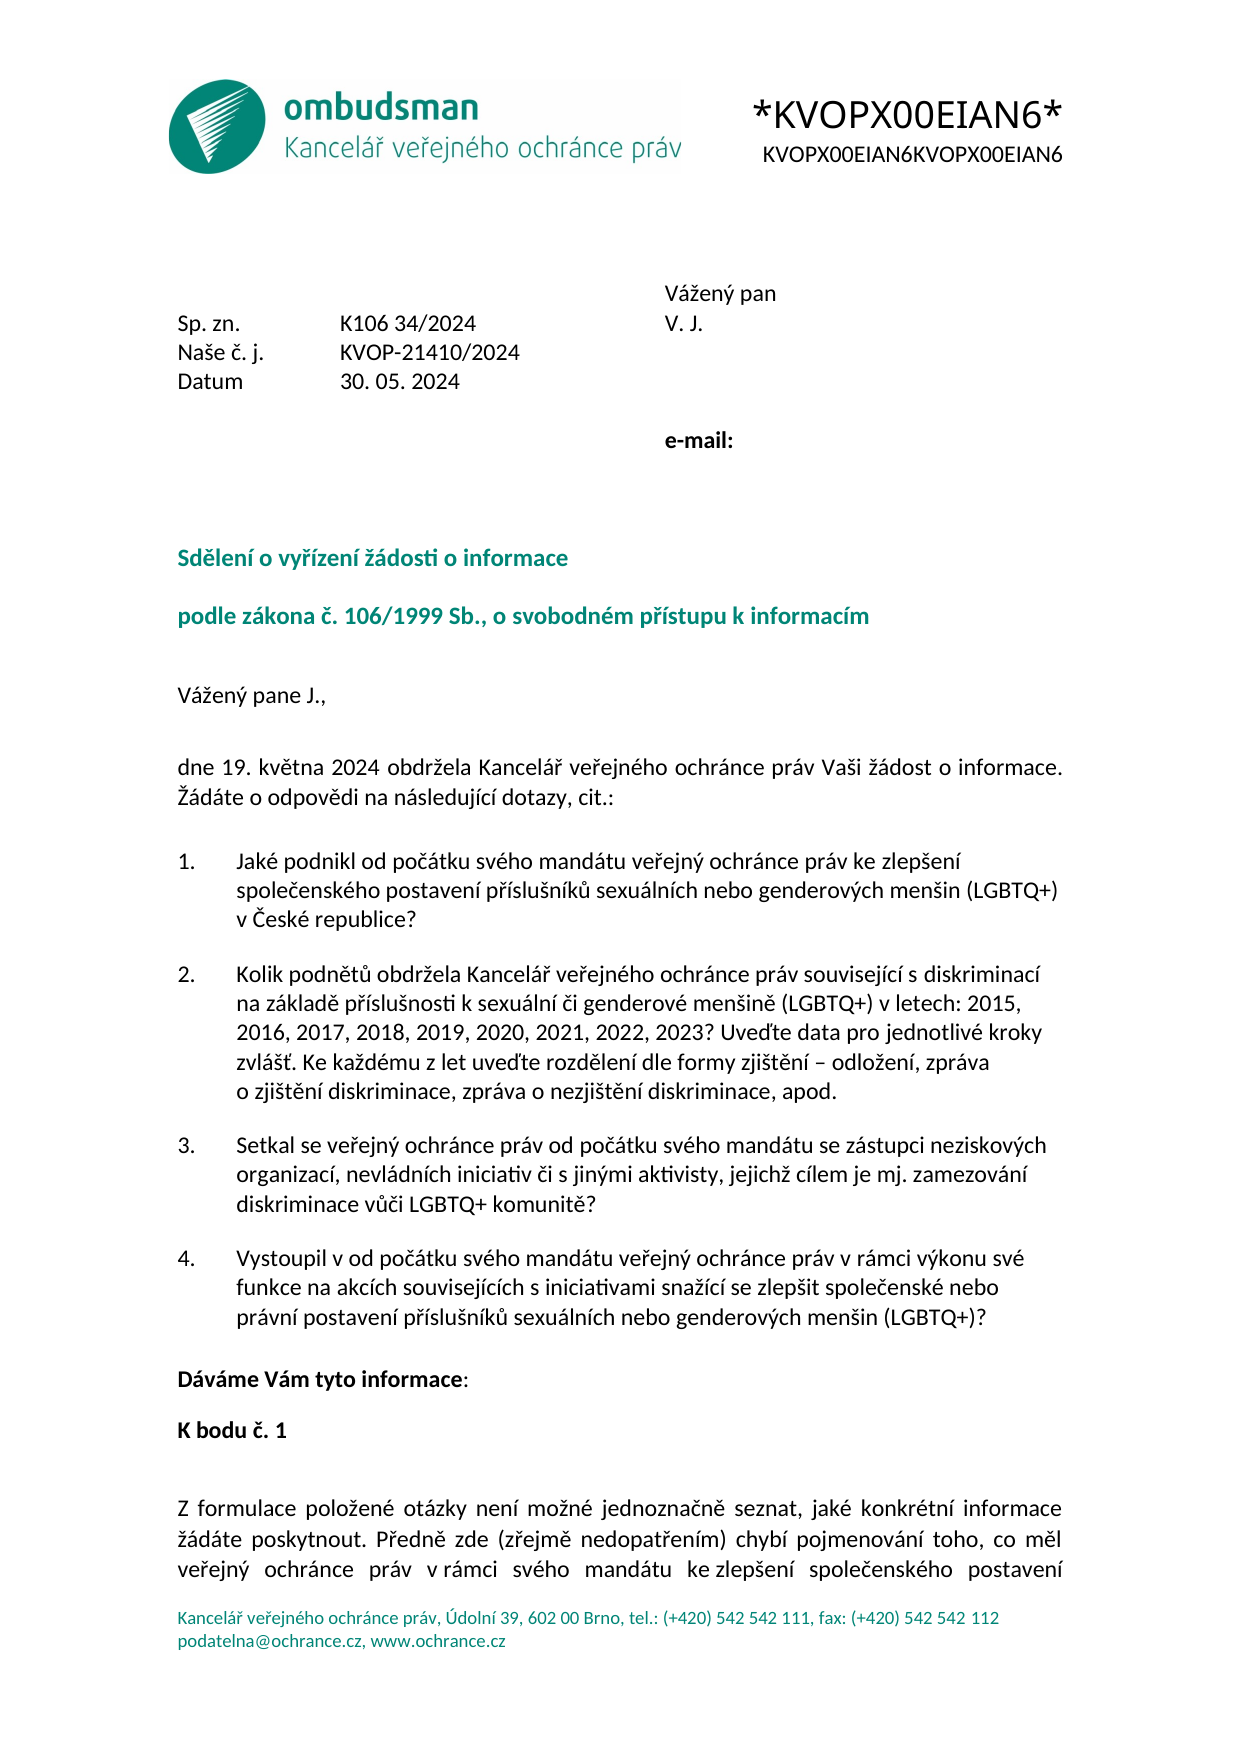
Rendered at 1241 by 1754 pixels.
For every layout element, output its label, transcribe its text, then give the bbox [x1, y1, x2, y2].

table_header Vážený pan V. J. e-mail: [665, 220, 1085, 542]
table_header K106 34/2024 KVOP-21410/2024 30. 05. 2024 [340, 220, 664, 542]
subtitle Sdělení o vyřízení žádosti o informace [177, 542, 1063, 572]
text Z formulace položené otázky není možné jednoznačně seznat, jaké konkrétní informace žádáte poskytnout. Předně zde (zřejmě nedopatřením) chybí pojmenování toho, co měl veřejný ochránce práv v rámci svého mandátu ke zlepšení společenského postavení [177, 1493, 1063, 1583]
subtitle podle zákona č. 106/1999 Sb., o svobodném přístupu k informacím [177, 600, 1063, 631]
list Setkal se veřejný ochránce práv od počátku svého mandátu se zástupci neziskových organizací, nevládních iniciativ či s jinými aktivisty, jejichž cílem je mj. zamezování diskriminace vůči LGBTQ+ komunitě? [177, 1130, 1063, 1218]
text Vážený pane J., [177, 680, 1063, 709]
text dne 19. května 2024 obdržela Kancelář veřejného ochránce práv Vaši žádost o informace. Žádáte o odpovědi na následující dotazy, cit.: [177, 752, 1063, 812]
list Jaké podnikl od počátku svého mandátu veřejný ochránce práv ke zlepšení společenského postavení příslušníků sexuálních nebo genderových menšin (LGBTQ+) v České republice? [177, 846, 1063, 934]
list Kolik podnětů obdržela Kancelář veřejného ochránce práv související s diskriminací na základě příslušnosti k sexuální či genderové menšině (LGBTQ+) v letech: 2015, 2016, 2017, 2018, 2019, 2020, 2021, 2022, 2023? Uveďte data pro jednotlivé kroky zvlášť. Ke každému z let uveďte rozdělení dle formy zjištění – odložení, zpráva o zjištění diskriminace, zpráva o nezjištění diskriminace, apod. [177, 959, 1063, 1105]
subtitle K bodu č. 1 [177, 1415, 1063, 1445]
list Vystoupil v od počátku svého mandátu veřejný ochránce práv v rámci výkonu své funkce na akcích souvisejících s iniciativami snažící se zlepšit společenské nebo právní postavení příslušníků sexuálních nebo genderových menšin (LGBTQ+)? [177, 1243, 1063, 1331]
table_header Sp. zn. Naše č. j. Datum [177, 220, 340, 542]
text Dáváme Vám tyto informace: [177, 1364, 1063, 1393]
